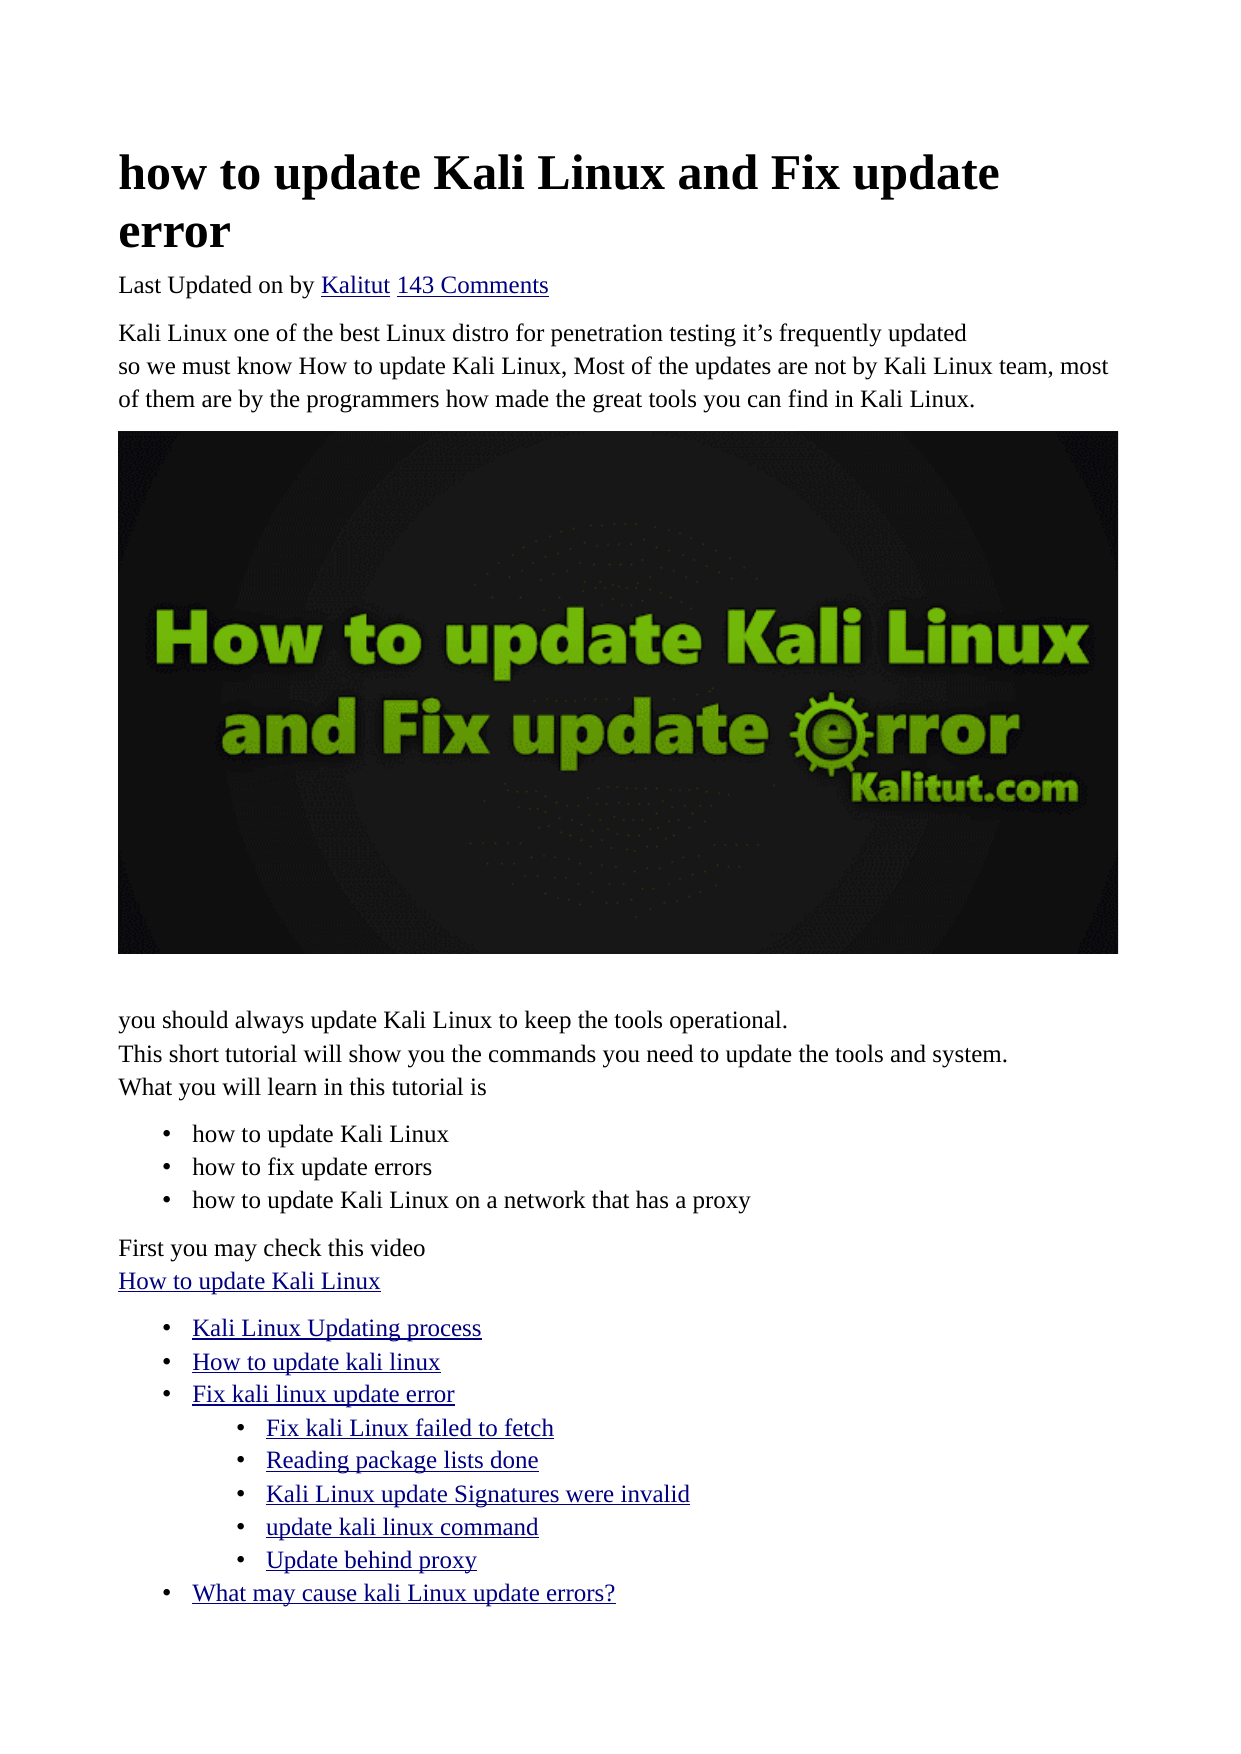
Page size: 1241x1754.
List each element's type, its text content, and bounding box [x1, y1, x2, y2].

list Fix kali Linux failed to fetch [236, 1413, 1122, 1441]
list What may cause kali Linux update errors? [162, 1578, 1122, 1606]
text First you may check this video How to update Kali Linux [118, 1233, 1122, 1295]
list how to update Kali Linux [162, 1119, 1122, 1148]
list Reading package lists done [236, 1446, 1122, 1474]
list how to fix update errors [162, 1152, 1122, 1181]
list Update behind proxy [236, 1545, 1122, 1573]
list Kali Linux Updating process [162, 1313, 1122, 1342]
list How to update kali linux [162, 1347, 1122, 1375]
text Kali Linux one of the best Linux distro for penetration testing it’s frequently updated so we must know How to update Kali Linux, Most of the updates are not by Kali Linux team, most of them are by the programmers how made the great tools you can find in Kali Linux. [118, 318, 1122, 413]
subtitle how to update Kali Linux and Fix update error [118, 143, 1122, 258]
list update kali linux command [236, 1512, 1122, 1540]
list Fix kali linux update error [162, 1379, 1122, 1408]
text you should always update Kali Linux to keep the tools operational. This short tutorial will show you the commands you need to update the tools and system. What you will learn in this tutorial is [118, 973, 1122, 1100]
list Kali Linux update Signatures were invalid [236, 1479, 1122, 1507]
text Last Updated on by Kalitut 143 Comments [118, 271, 1122, 299]
picture [118, 431, 1119, 954]
list how to update Kali Linux on a network that has a proxy [162, 1185, 1122, 1214]
